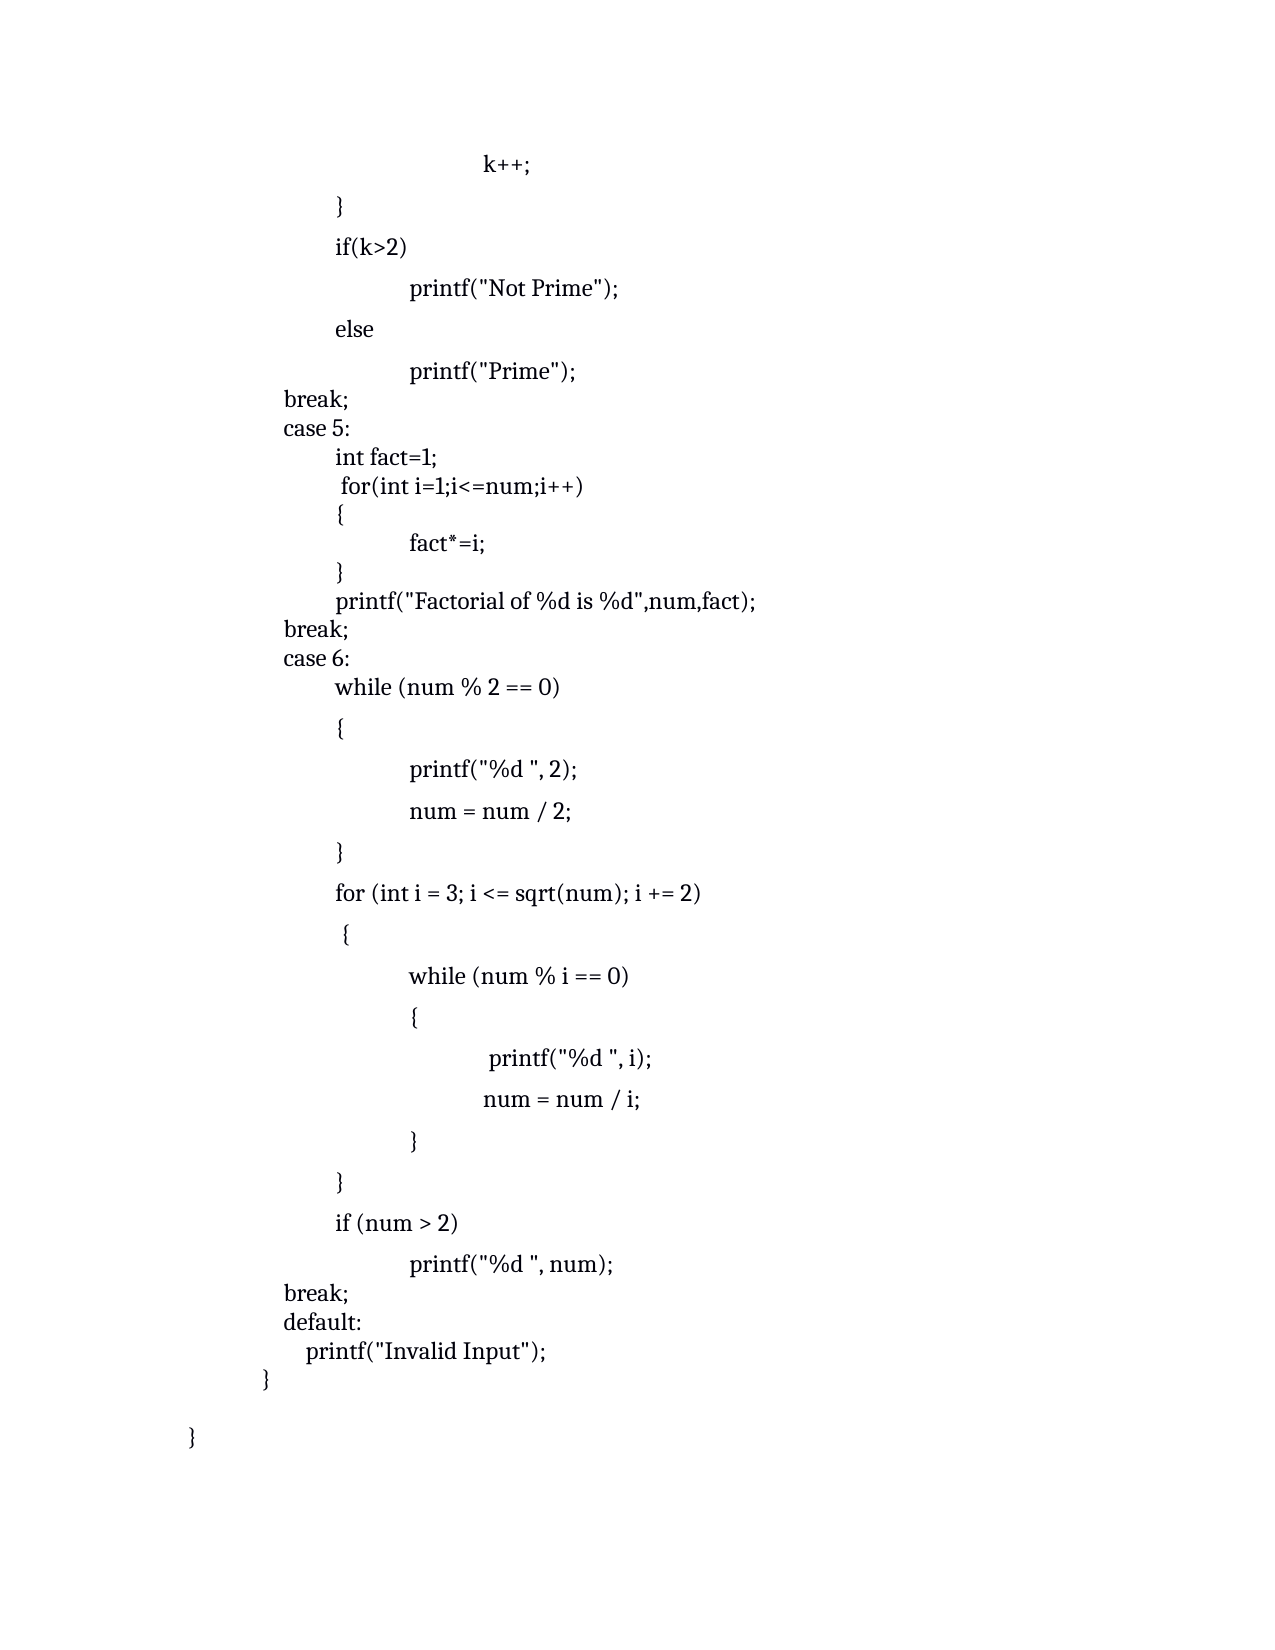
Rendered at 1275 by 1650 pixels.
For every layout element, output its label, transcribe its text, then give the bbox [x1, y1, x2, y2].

text { [187, 1002, 1087, 1031]
text for (int i = 3; i <= sqrt(num); i += 2) [187, 879, 1087, 907]
text } [187, 1126, 1087, 1155]
text num = num / i; [187, 1085, 1087, 1114]
text if(k>2) [187, 232, 1087, 261]
text num = num / 2; [187, 796, 1087, 825]
text else [187, 315, 1087, 344]
text } [187, 191, 1087, 220]
text k++; [187, 150, 1087, 179]
text } [187, 837, 1087, 866]
text printf("Prime"); break; case 5: int fact=1; for(int i=1;i<=num;i++) { fact*=i; } printf("Factorial of %d is %d",num,fact); break; case 6: while (num % 2 == 0) [187, 356, 1087, 701]
text } [187, 1167, 1087, 1196]
text while (num % i == 0) [187, 961, 1087, 990]
text { [187, 920, 1087, 949]
text if (num > 2) [187, 1209, 1087, 1237]
text printf("Not Prime"); [187, 274, 1087, 302]
text printf("%d ", 2); [187, 755, 1087, 784]
text printf("%d ", num); break; default: printf("Invalid Input"); } } [187, 1250, 1087, 1451]
text printf("%d ", i); [187, 1044, 1087, 1072]
text { [187, 714, 1087, 742]
